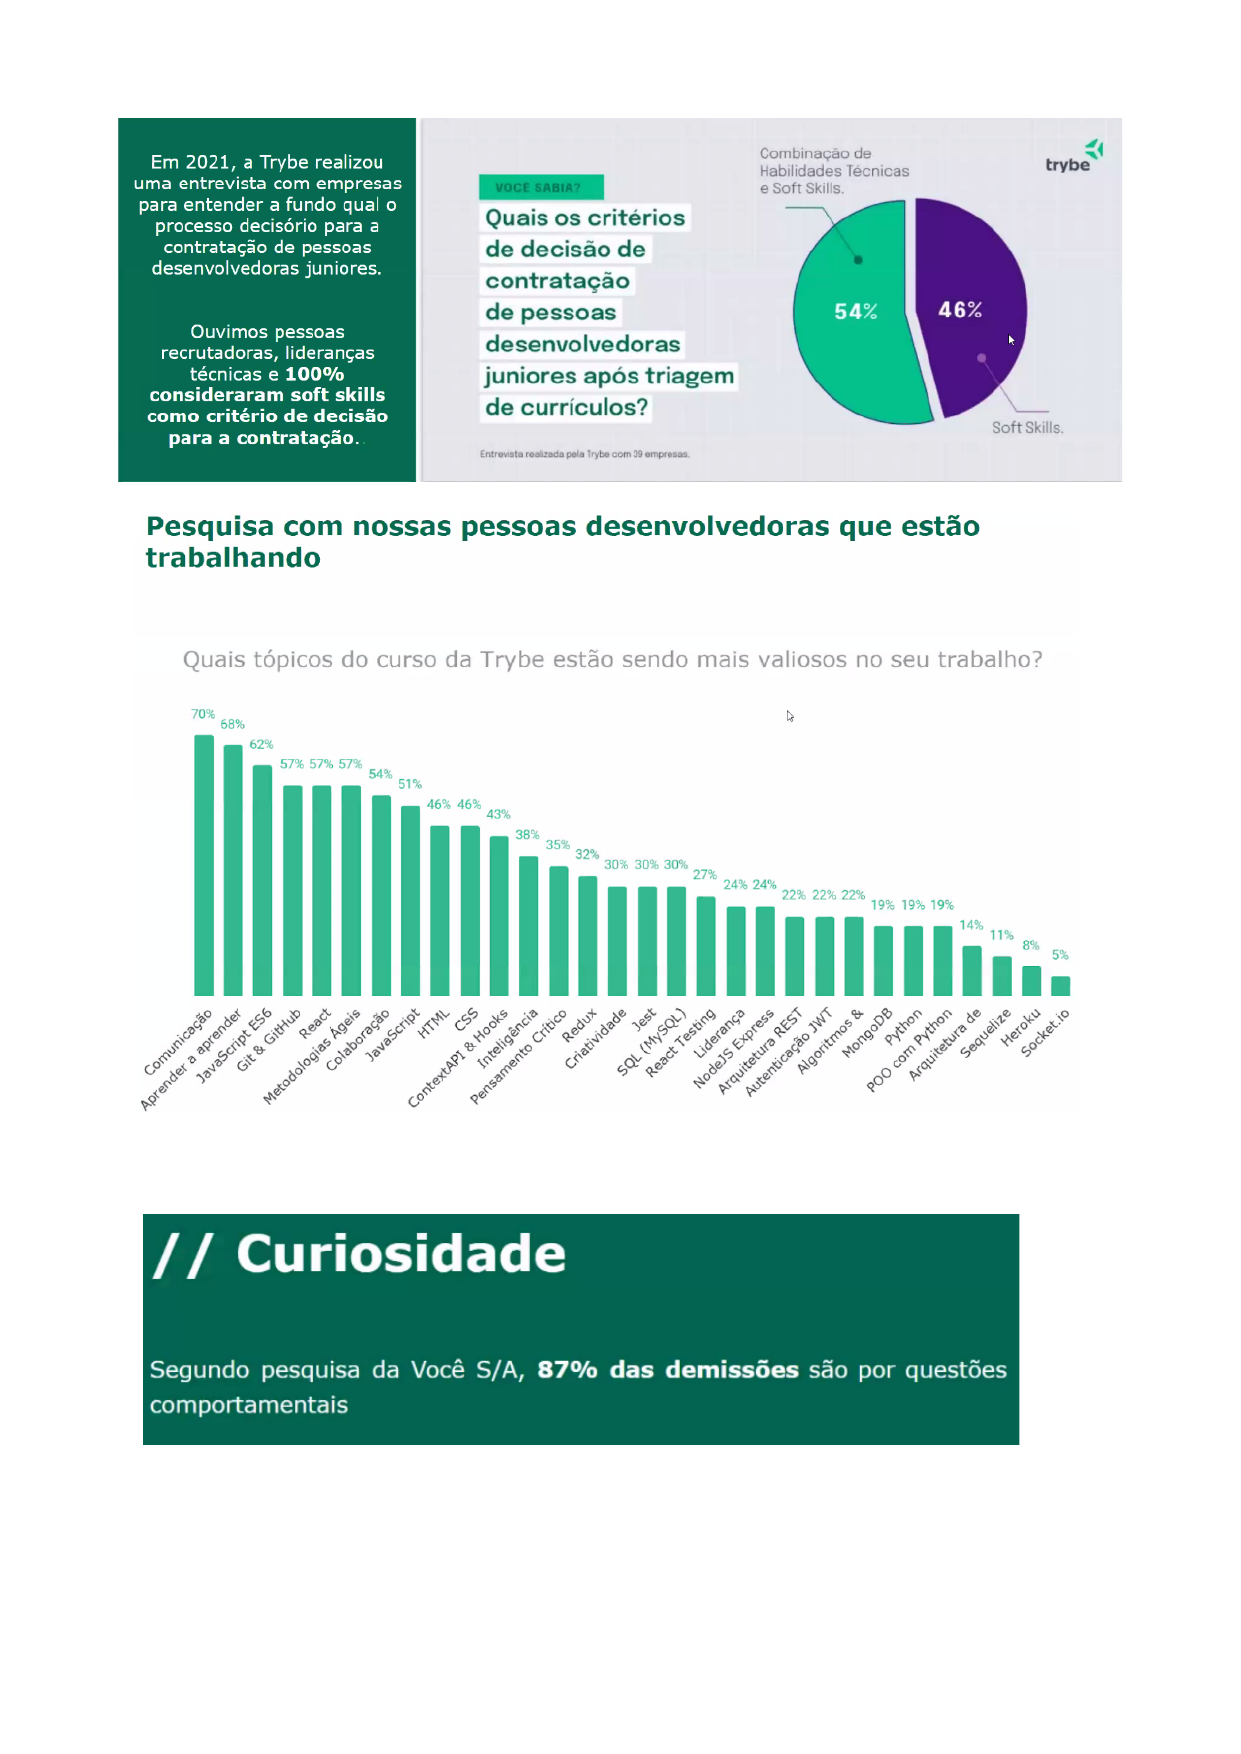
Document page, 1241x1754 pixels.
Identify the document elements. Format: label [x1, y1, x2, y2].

picture [118, 118, 1123, 482]
picture [133, 504, 1079, 1112]
picture [143, 1214, 1020, 1445]
